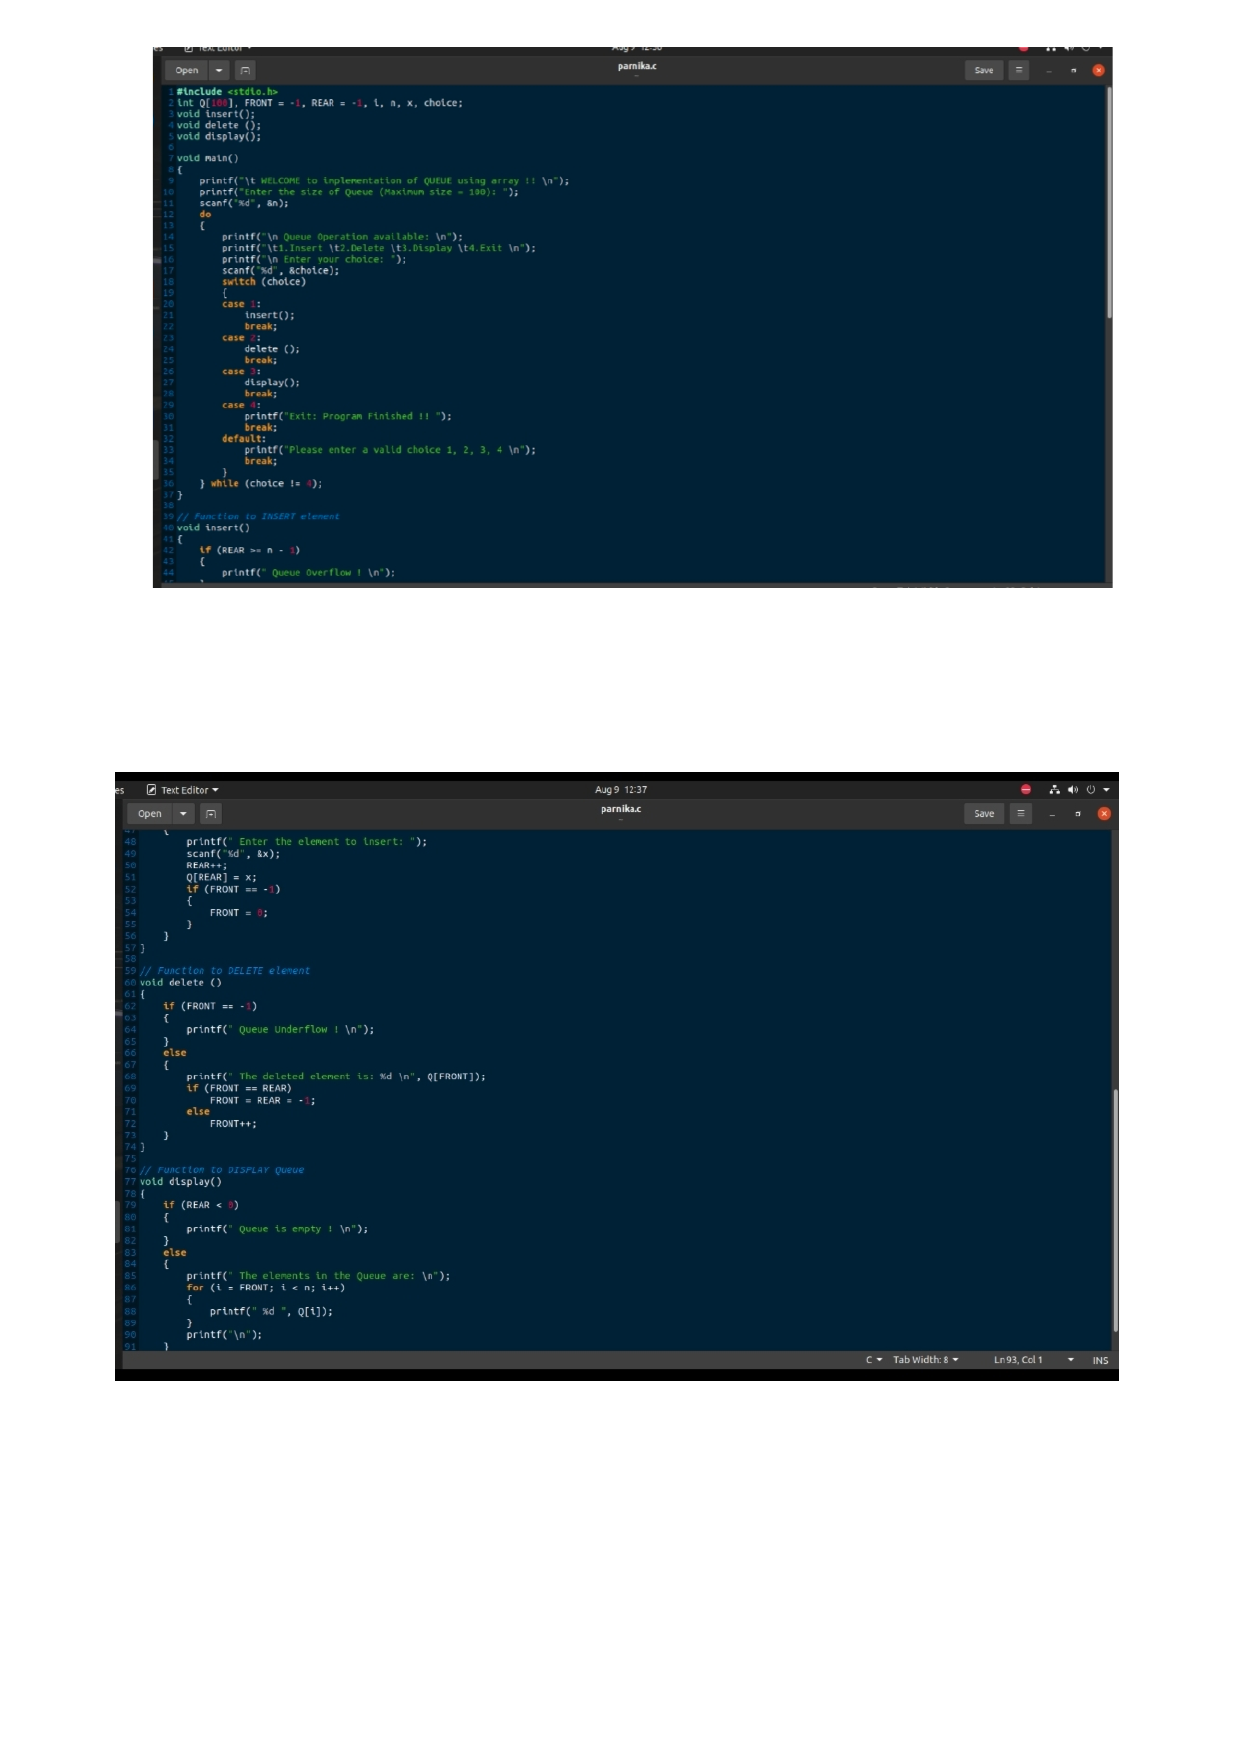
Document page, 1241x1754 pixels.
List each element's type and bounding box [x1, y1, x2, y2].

picture [152, 47, 1113, 588]
picture [115, 772, 1119, 1381]
